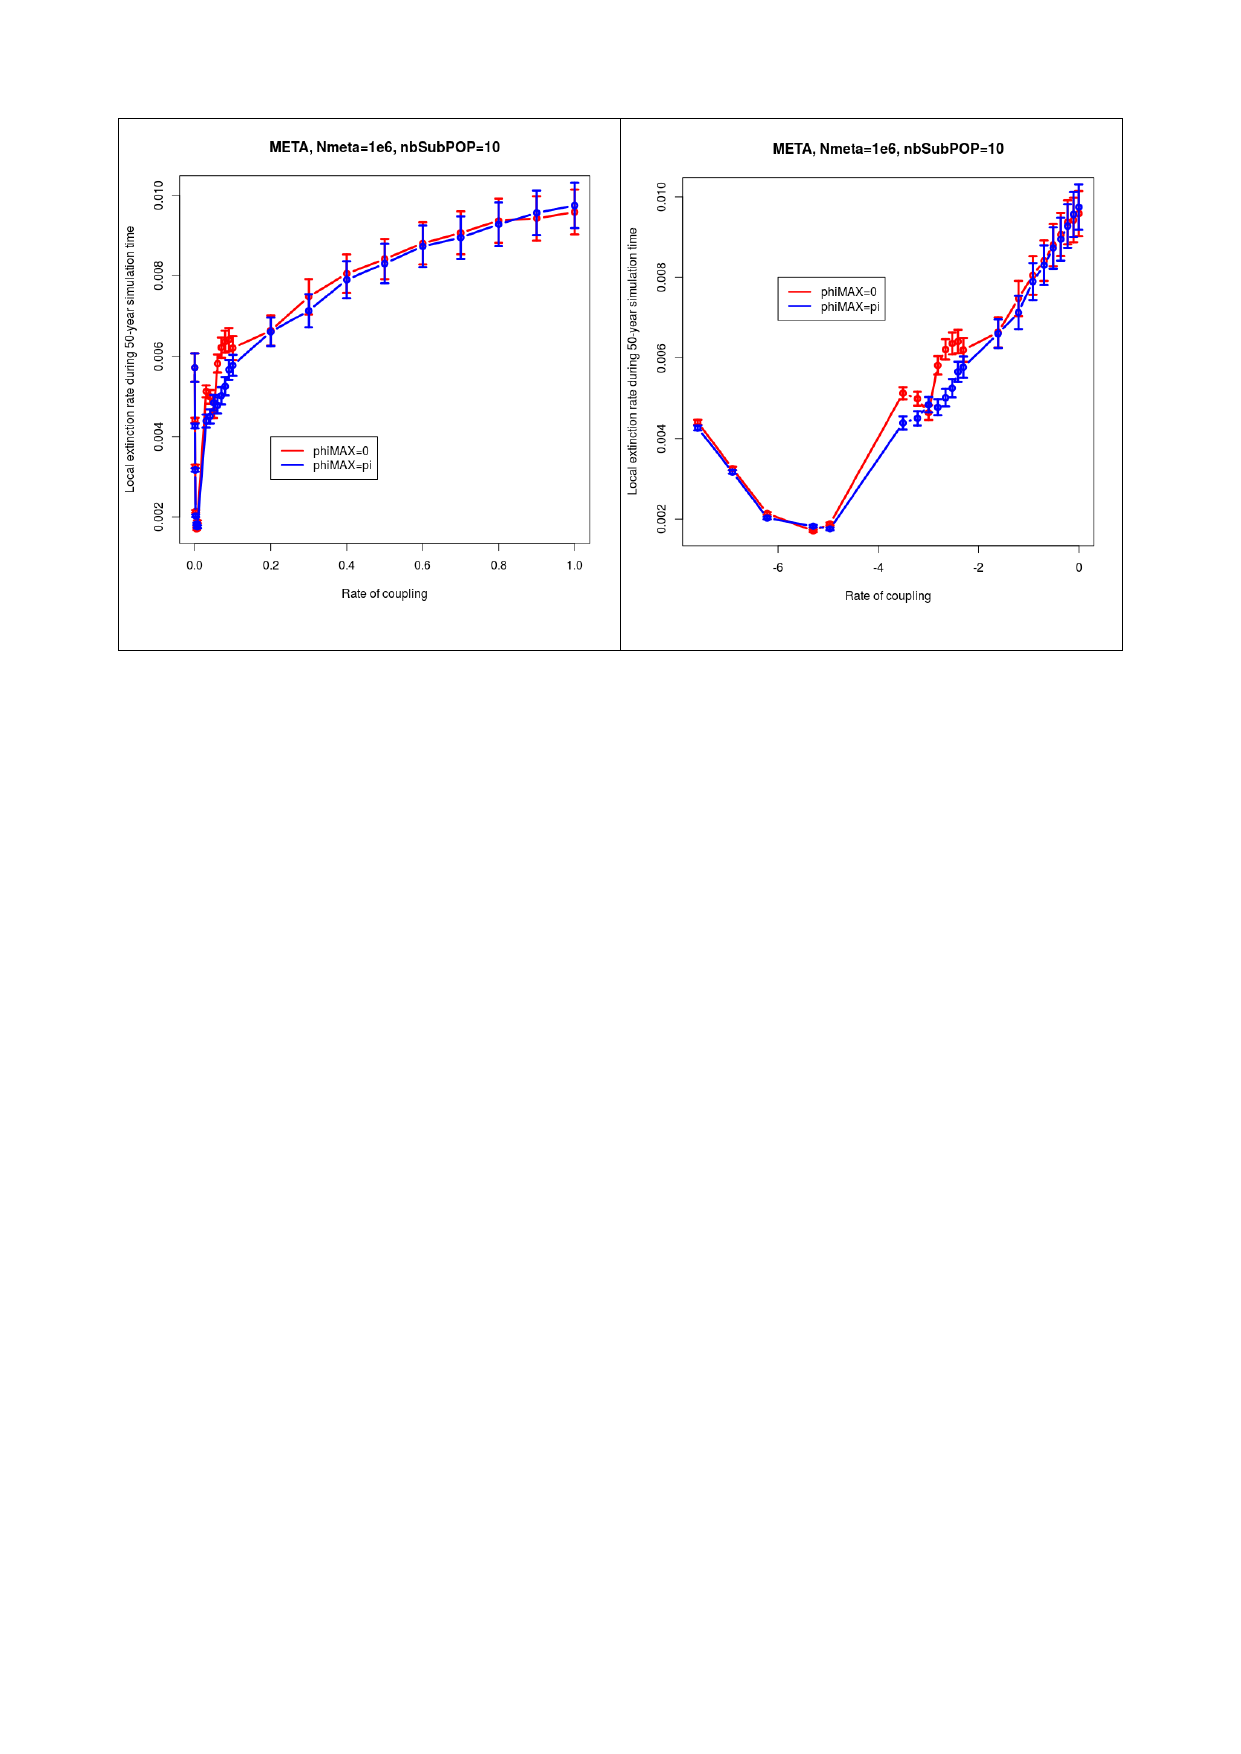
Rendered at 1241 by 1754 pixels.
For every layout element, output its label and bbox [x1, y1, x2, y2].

table_header [621, 119, 1122, 650]
table_header [119, 119, 620, 650]
picture [123, 123, 615, 613]
picture [625, 123, 1117, 616]
